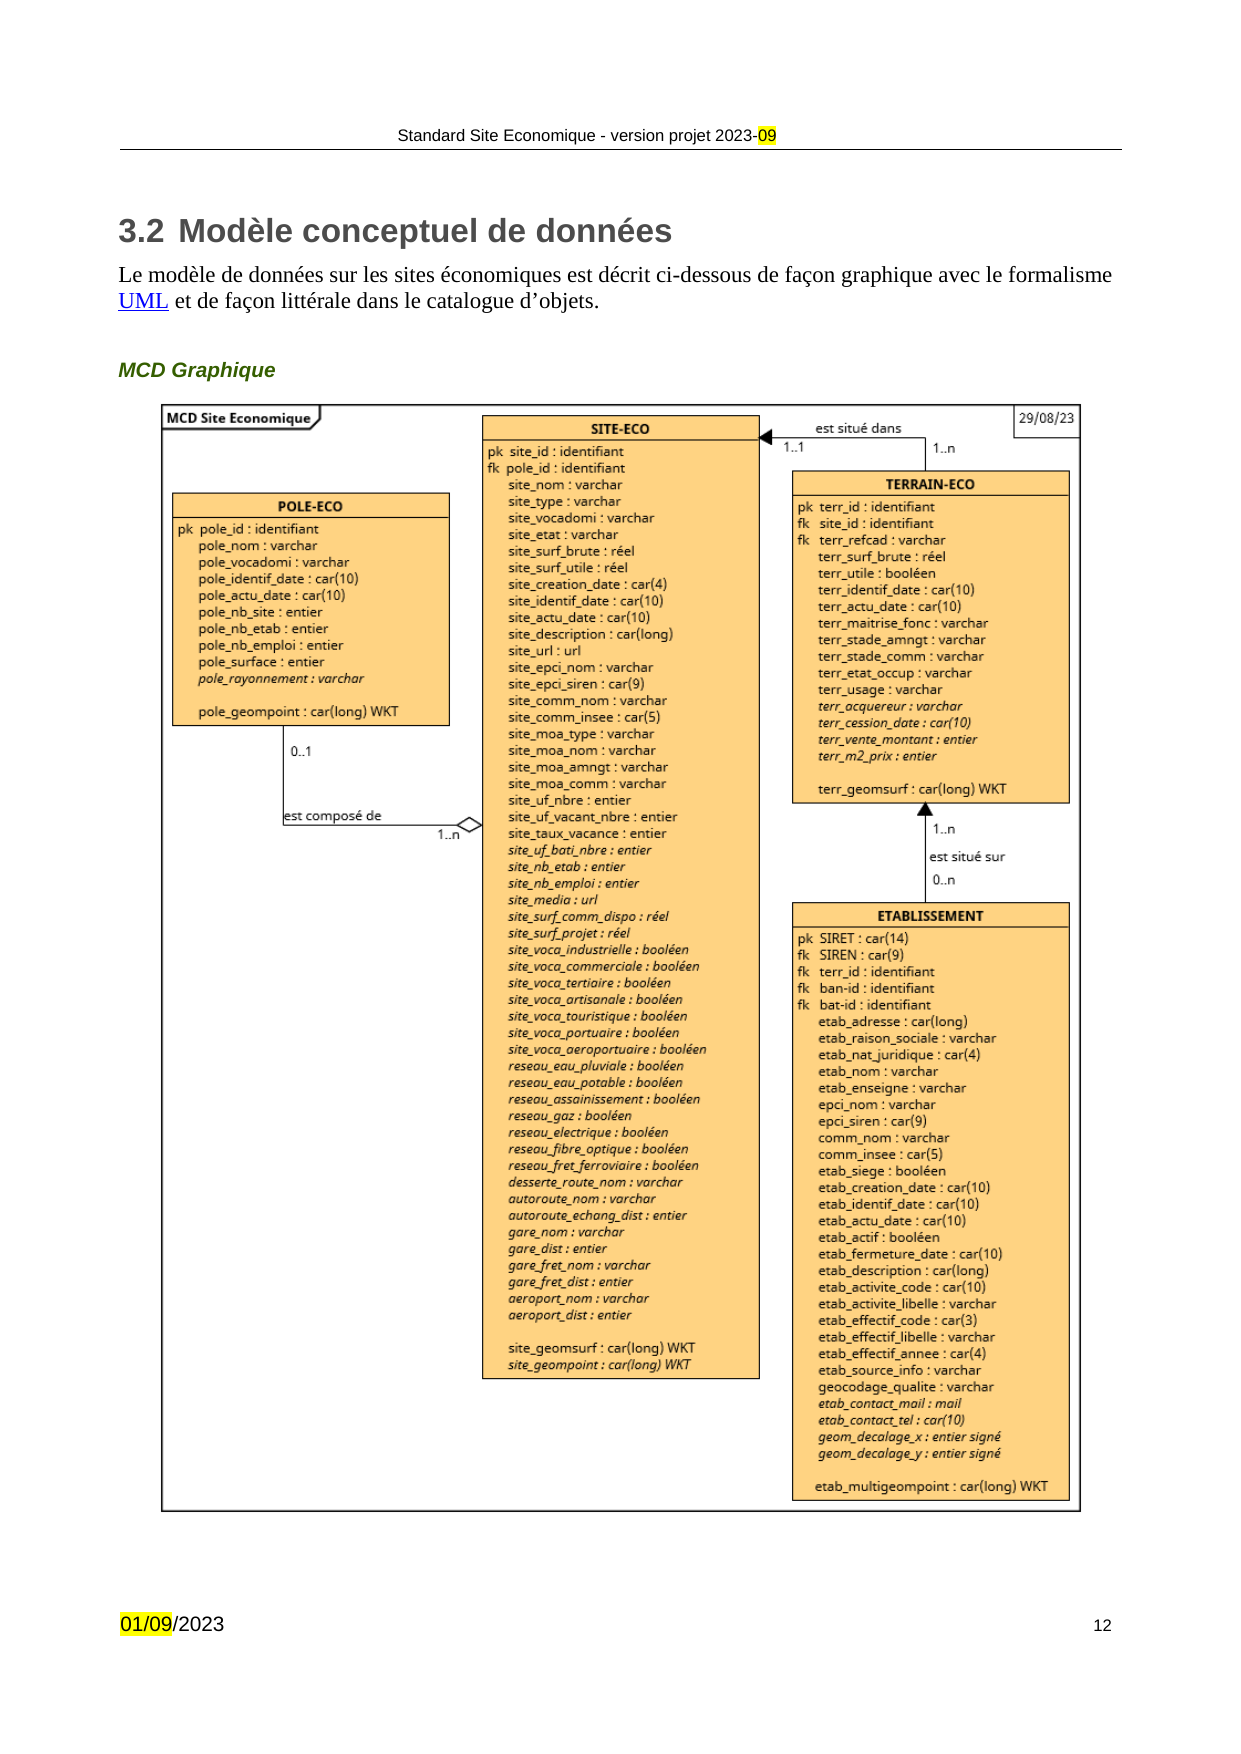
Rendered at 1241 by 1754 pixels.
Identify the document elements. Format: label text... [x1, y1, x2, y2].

text Le modèle de données sur les sites économiques est décrit ci-dessous de façon graphique avec le formalisme UML et de façon littérale dans le catalogue d’objets. [118, 261, 1122, 314]
subtitle Modèle conceptuel de données [118, 211, 1122, 249]
picture [150, 393, 1091, 1522]
subtitle MCD Graphique [118, 358, 1122, 382]
